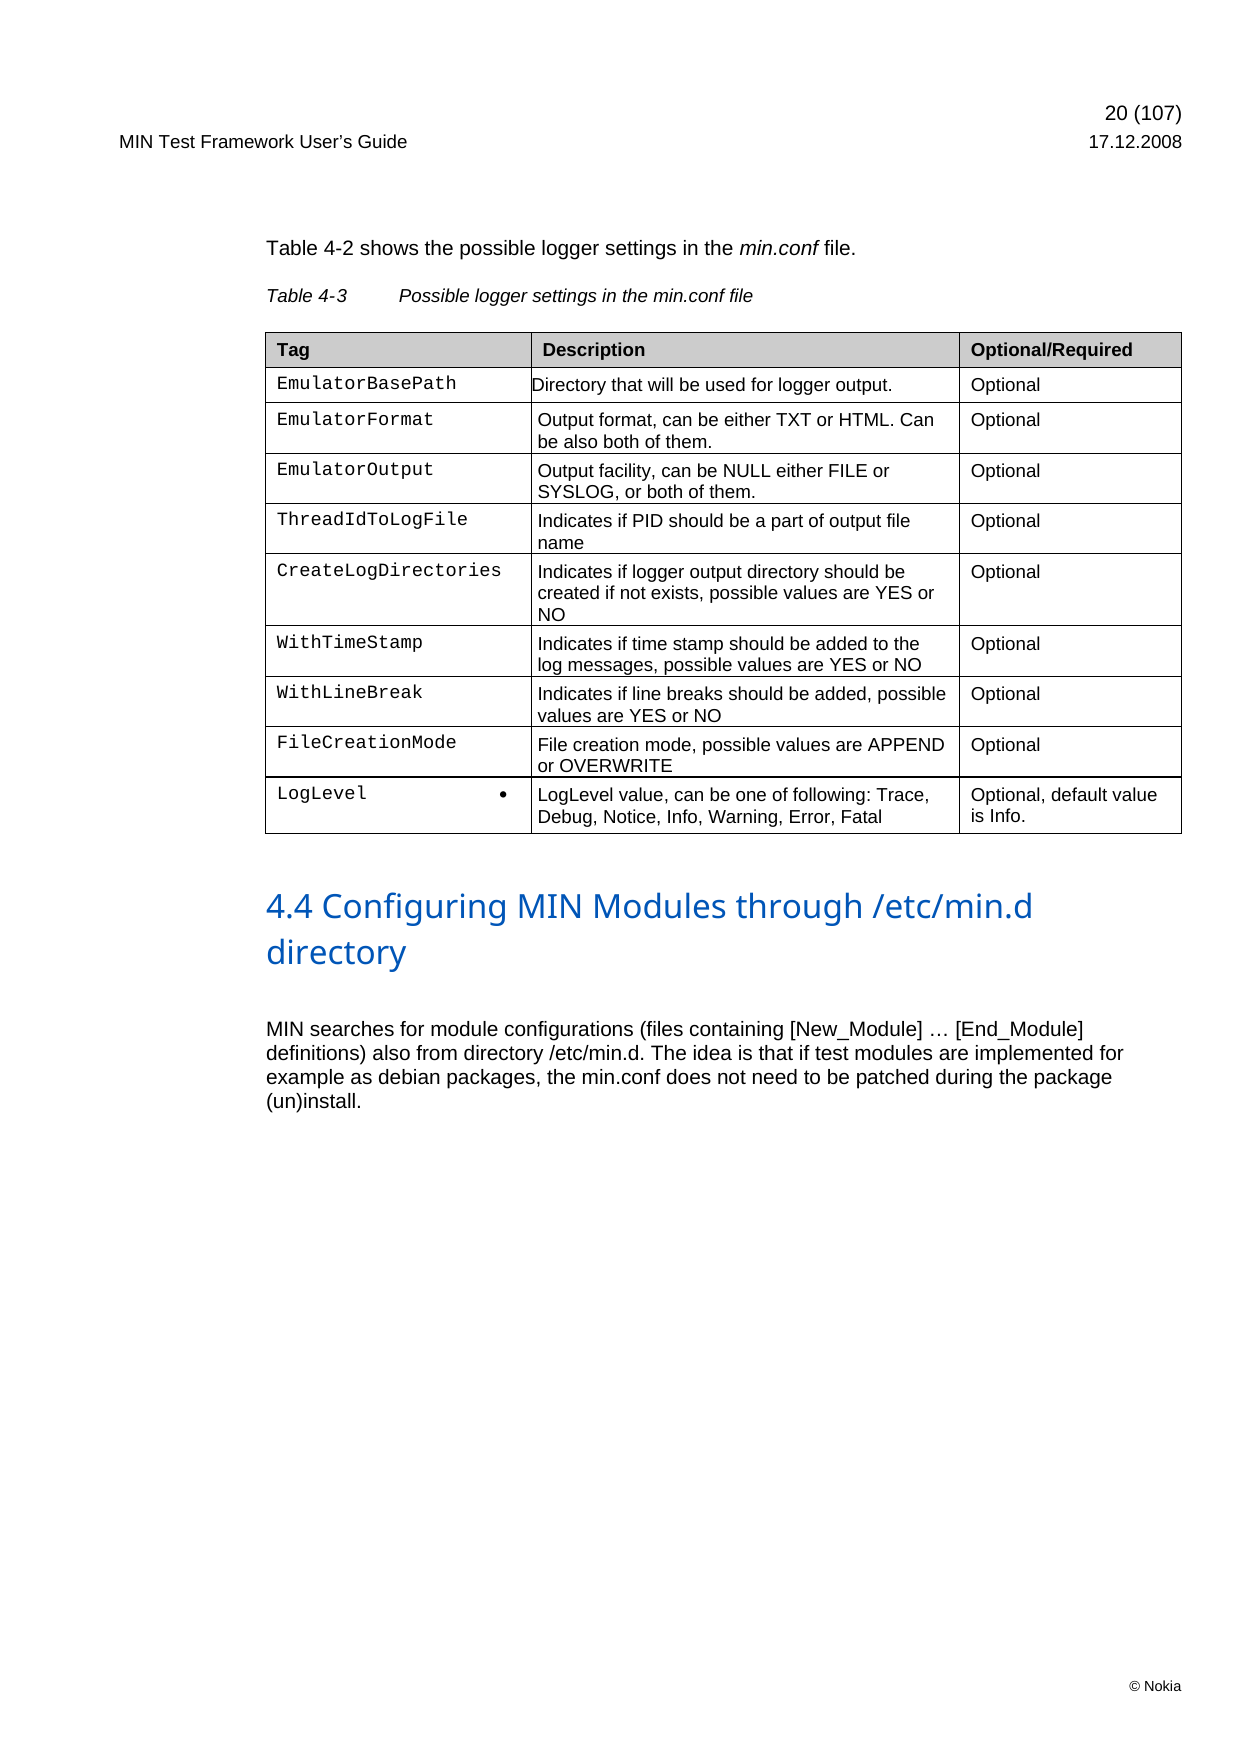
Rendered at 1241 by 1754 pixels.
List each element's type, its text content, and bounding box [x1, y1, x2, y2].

table_cell Optional [960, 727, 1181, 776]
table_cell EmulatorFormat [266, 403, 531, 452]
table_cell Indicates if PID should be a part of output file name [532, 504, 959, 553]
table_cell Directory that will be used for logger output. [532, 368, 959, 402]
table_cell Optional [960, 368, 1181, 402]
table_cell Indicates if line breaks should be added, possible values are YES or NO [532, 677, 959, 726]
table_cell Output facility, can be NULL either FILE or SYSLOG, or both of them. [532, 454, 959, 503]
table_cell LogLevel [266, 778, 531, 833]
table_cell Output format, can be either TXT or HTML. Can be also both of them. [532, 403, 959, 452]
subtitle Configuring MIN Modules through /etc/min.d directory [266, 883, 1181, 974]
table_cell Indicates if time stamp should be added to the log messages, possible values are YES or NO [532, 626, 959, 676]
text MIN searches for module configurations (files containing [New_Module] … [End_Module] definitions) also from directory /etc/min.d. The idea is that if test modules are implemented for example as debian packages, the min.conf does not need to be patched during the package (un)install. [266, 1017, 1181, 1112]
table_cell Optional [960, 626, 1181, 676]
table_header Optional/Required [960, 333, 1181, 367]
table_header Description [532, 333, 959, 367]
text Table 4‑3 Possible logger settings in the min.conf file [266, 285, 1181, 307]
table_cell Optional [960, 454, 1181, 503]
table_cell Optional [960, 403, 1181, 452]
table_cell EmulatorBasePath [266, 368, 531, 402]
table_cell Optional [960, 677, 1181, 726]
table_cell LogLevel value, can be one of following: Trace, Debug, Notice, Info, Warning, Error, Fatal [532, 778, 959, 833]
table_header Tag [266, 333, 531, 367]
table_cell Optional [960, 554, 1181, 625]
table_cell Indicates if logger output directory should be created if not exists, possible values are YES or NO [532, 554, 959, 625]
table_cell CreateLogDirectories [266, 554, 531, 625]
table_cell Optional [960, 504, 1181, 553]
table_cell Optional, default value is Info. [960, 778, 1181, 833]
table_cell WithLineBreak [266, 677, 531, 726]
table_cell ThreadIdToLogFile [266, 504, 531, 553]
table_cell File creation mode, possible values are APPEND or OVERWRITE [532, 727, 959, 776]
table_cell EmulatorOutput [266, 454, 531, 503]
text Table 4-2 shows the possible logger settings in the min.conf file. [266, 236, 1181, 260]
table_cell FileCreationMode [266, 727, 531, 776]
table_cell WithTimeStamp [266, 626, 531, 676]
